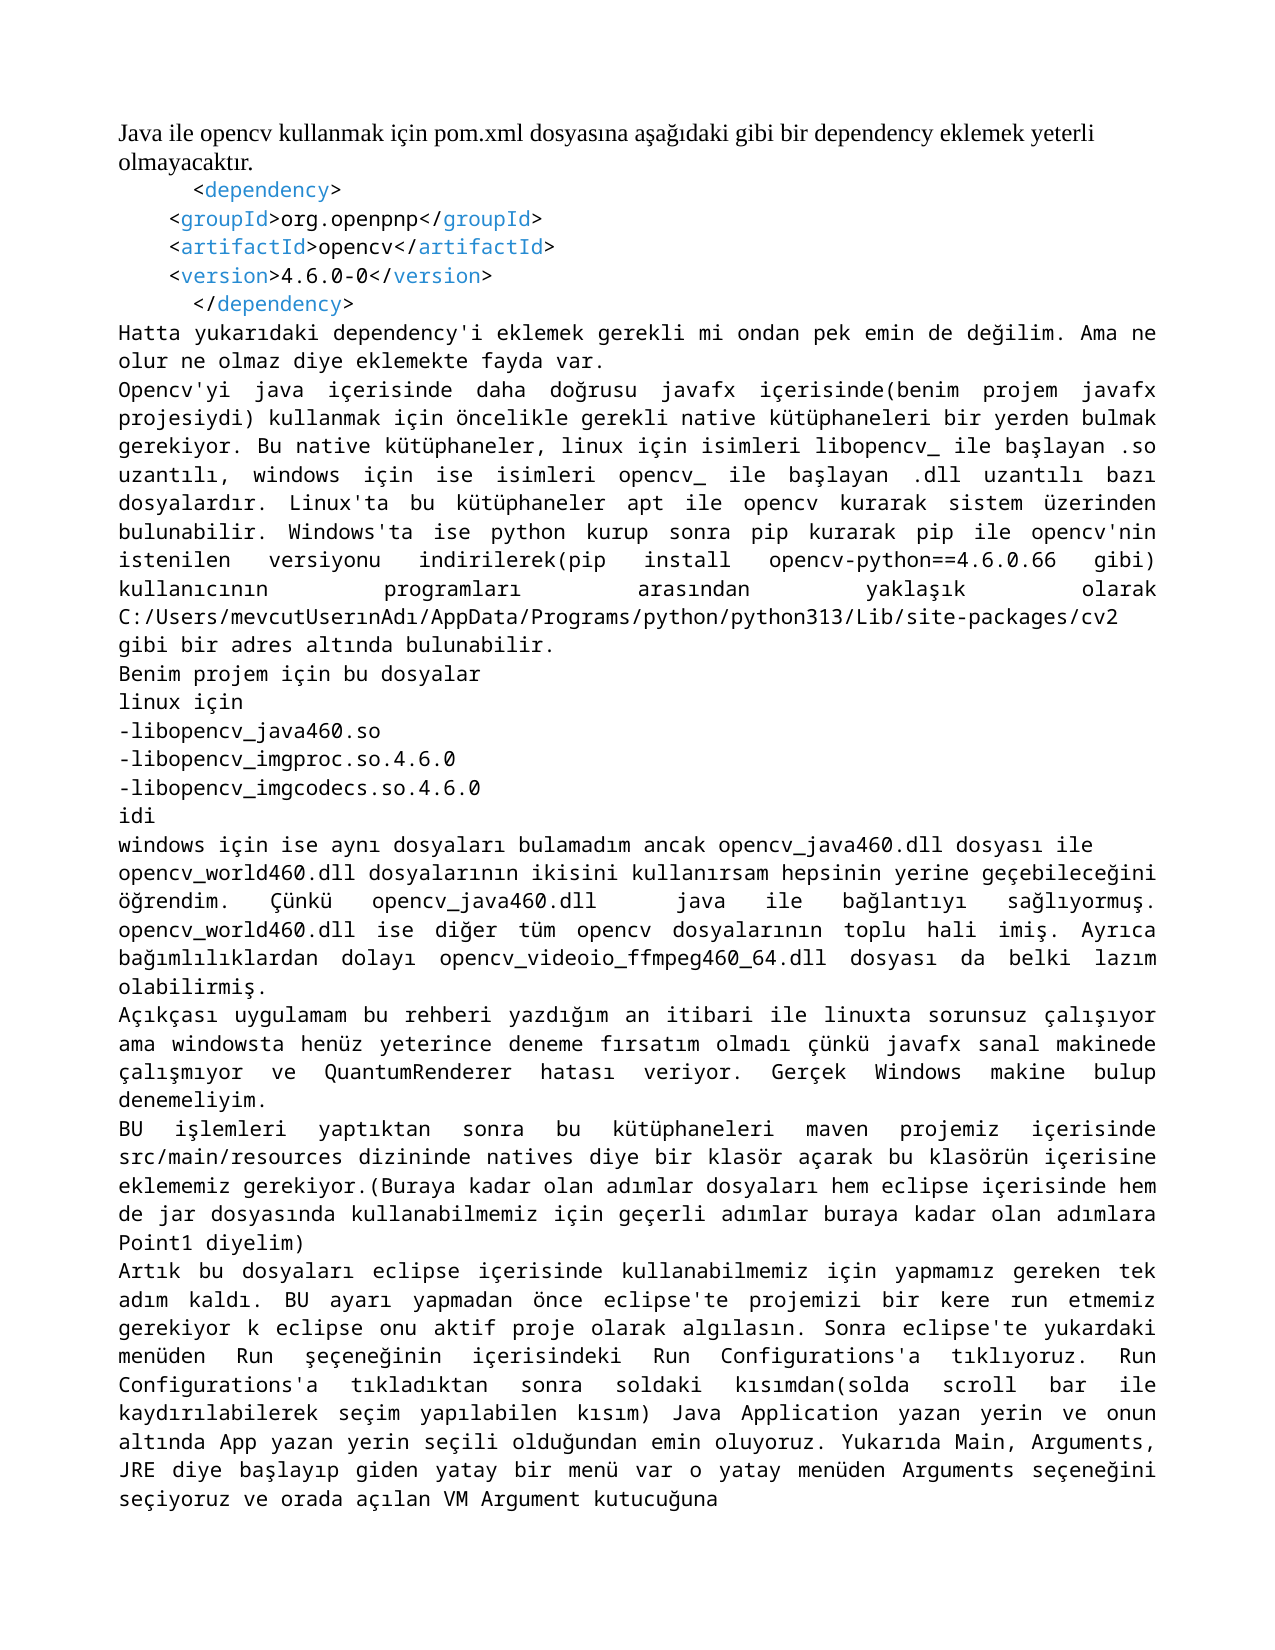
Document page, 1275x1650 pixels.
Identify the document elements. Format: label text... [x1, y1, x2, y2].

text linux için [118, 687, 1157, 716]
text Açıkçası uygulamam bu rehberi yazdığım an itibari ile linuxta sorunsuz çalışıyor ama windowsta henüz yeterince deneme fırsatım olmadı çünkü javafx sanal makinede çalışmıyor ve QuantumRenderer hatası veriyor. Gerçek Windows makine bulup denemeliyim. [118, 1000, 1157, 1114]
text <dependency> [118, 176, 1157, 204]
text Artık bu dosyaları eclipse içerisinde kullanabilmemiz için yapmamız gereken tek adım kaldı. BU ayarı yapmadan önce eclipse'te projemizi bir kere run etmemiz gerekiyor k eclipse onu aktif proje olarak algılasın. Sonra eclipse'te yukardaki menüden Run şeçeneğinin içerisindeki Run Configurations'a tıklıyoruz. Run Configurations'a tıkladıktan sonra soldaki kısımdan(solda scroll bar ile kaydırılabilerek seçim yapılabilen kısım) Java Application yazan yerin ve onun altında App yazan yerin seçili olduğundan emin oluyoruz. Yukarıda Main, Arguments, JRE diye başlayıp giden yatay bir menü var o yatay menüden Arguments seçeneğini seçiyoruz ve orada açılan VM Argument kutucuğuna [118, 1256, 1157, 1512]
text -libopencv_java460.so [118, 716, 1157, 744]
text Hatta yukarıdaki dependency'i eklemek gerekli mi ondan pek emin de değilim. Ama ne olur ne olmaz diye eklemekte fayda var. [118, 318, 1157, 375]
text Java ile opencv kullanmak için pom.xml dosyasına aşağıdaki gibi bir dependency eklemek yeterli olmayacaktır. [118, 118, 1157, 176]
text BU işlemleri yaptıktan sonra bu kütüphaneleri maven projemiz içerisinde src/main/resources dizininde natives diye bir klasör açarak bu klasörün içerisine eklememiz gerekiyor.(Buraya kadar olan adımlar dosyaları hem eclipse içerisinde hem de jar dosyasında kullanabilmemiz için geçerli adımlar buraya kadar olan adımlara Point1 diyelim) [118, 1114, 1157, 1256]
text <artifactId>opencv</artifactId> [118, 232, 1157, 261]
text Benim projem için bu dosyalar [118, 659, 1157, 687]
text windows için ise aynı dosyaları bulamadım ancak opencv_java460.dll dosyası ile [118, 830, 1157, 858]
text opencv_world460.dll dosyalarının ikisini kullanırsam hepsinin yerine geçebileceğini öğrendim. Çünkü opencv_java460.dll java ile bağlantıyı sağlıyormuş. opencv_world460.dll ise diğer tüm opencv dosyalarının toplu hali imiş. Ayrıca bağımlılıklardan dolayı opencv_videoio_ffmpeg460_64.dll dosyası da belki lazım olabilirmiş. [118, 858, 1157, 1000]
text -libopencv_imgcodecs.so.4.6.0 [118, 773, 1157, 801]
text Opencv'yi java içerisinde daha doğrusu javafx içerisinde(benim projem javafx projesiydi) kullanmak için öncelikle gerekli native kütüphaneleri bir yerden bulmak gerekiyor. Bu native kütüphaneler, linux için isimleri libopencv_ ile başlayan .so uzantılı, windows için ise isimleri opencv_ ile başlayan .dll uzantılı bazı dosyalardır. Linux'ta bu kütüphaneler apt ile opencv kurarak sistem üzerinden bulunabilir. Windows'ta ise python kurup sonra pip kurarak pip ile opencv'nin istenilen versiyonu indirilerek(pip install opencv-python==4.6.0.66 gibi) kullanıcının programları arasından yaklaşık olarak C:/Users/mevcutUserınAdı/AppData/Programs/python/python313/Lib/site-packages/cv2 gibi bir adres altında bulunabilir. [118, 375, 1157, 659]
text idi [118, 801, 1157, 830]
text -libopencv_imgproc.so.4.6.0 [118, 744, 1157, 773]
text </dependency> [118, 289, 1157, 318]
text <version>4.6.0-0</version> [118, 261, 1157, 289]
text <groupId>org.openpnp</groupId> [118, 204, 1157, 232]
